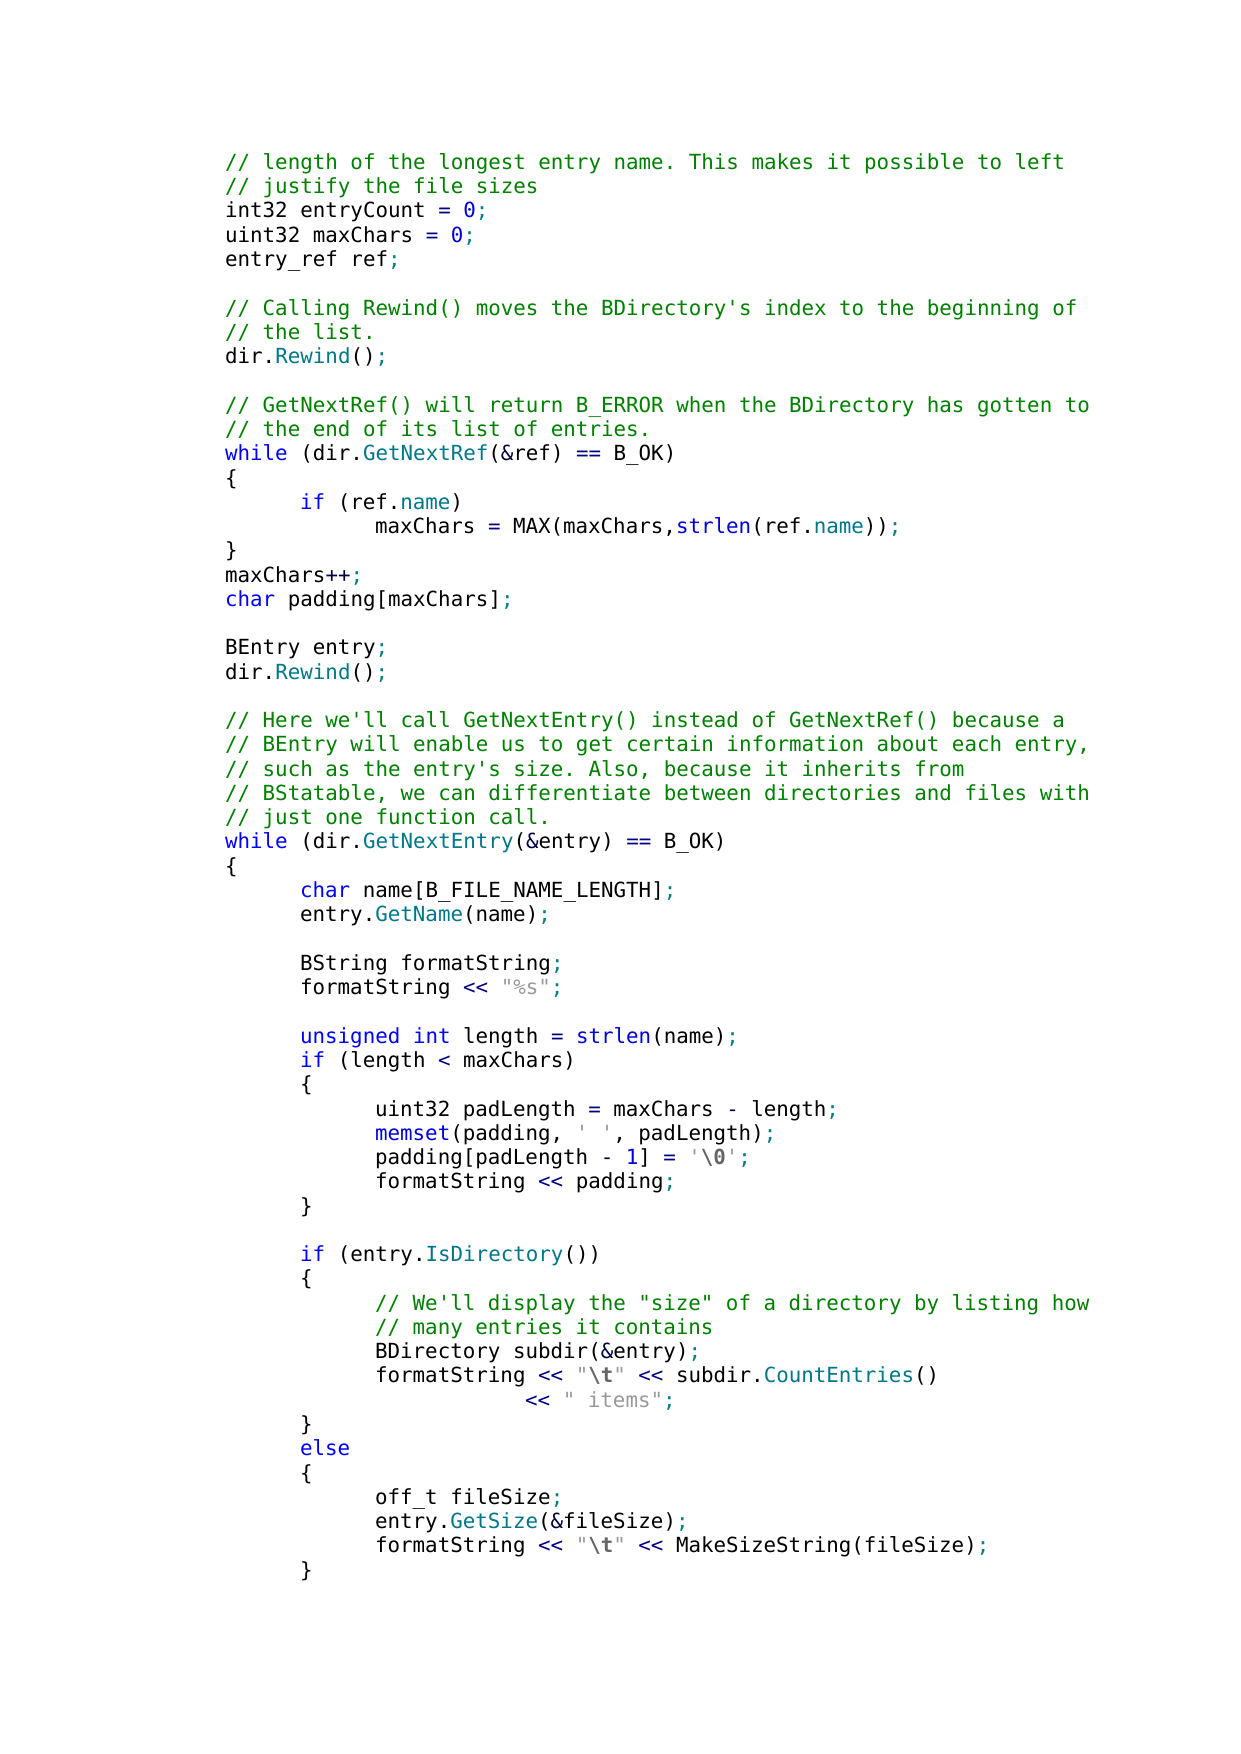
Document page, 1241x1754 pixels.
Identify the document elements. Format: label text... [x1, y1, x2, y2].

text dir.Rewind(); [150, 344, 1090, 368]
text int32 entryCount = 0; [150, 198, 1090, 223]
text // justify the file sizes [150, 174, 1090, 198]
text formatString << "\t" << subdir.CountEntries() [150, 1363, 1090, 1388]
text padding[padLength - 1] = '\0'; [150, 1145, 1090, 1169]
text // the end of its list of entries. [150, 417, 1090, 441]
text // Calling Rewind() moves the BDirectory's index to the beginning of [150, 296, 1090, 320]
text if (entry.IsDirectory()) [150, 1242, 1090, 1266]
text // GetNextRef() will return B_ERROR when the BDirectory has gotten to [150, 393, 1090, 417]
text BDirectory subdir(&entry); [150, 1339, 1090, 1363]
text entry.GetSize(&fileSize); [150, 1509, 1090, 1533]
text if (ref.name) [150, 490, 1090, 514]
text entry.GetName(name); [150, 902, 1090, 927]
text << " items"; [150, 1388, 1090, 1412]
text // length of the longest entry name. This makes it possible to left [150, 150, 1090, 174]
text BString formatString; [150, 951, 1090, 975]
text formatString << padding; [150, 1169, 1090, 1194]
text } [150, 1194, 1090, 1218]
text BEntry entry; [150, 635, 1090, 660]
text memset(padding, ' ', padLength); [150, 1121, 1090, 1145]
text formatString << "%s"; [150, 975, 1090, 999]
text unsigned int length = strlen(name); [150, 1024, 1090, 1048]
text while (dir.GetNextRef(&ref) == B_OK) [150, 441, 1090, 466]
text char name[B_FILE_NAME_LENGTH]; [150, 878, 1090, 902]
text } [150, 538, 1090, 563]
text // Here we'll call GetNextEntry() instead of GetNextRef() because a [150, 708, 1090, 732]
text // such as the entry's size. Also, because it inherits from [150, 757, 1090, 781]
text { [150, 1072, 1090, 1097]
text // BStatable, we can differentiate between directories and files with [150, 781, 1090, 805]
text dir.Rewind(); [150, 660, 1090, 684]
text uint32 padLength = maxChars - length; [150, 1097, 1090, 1121]
text uint32 maxChars = 0; [150, 223, 1090, 247]
text off_t fileSize; [150, 1485, 1090, 1509]
text { [150, 1266, 1090, 1291]
text entry_ref ref; [150, 247, 1090, 271]
text { [150, 854, 1090, 878]
text } [150, 1412, 1090, 1436]
text // many entries it contains [150, 1315, 1090, 1339]
text char padding[maxChars]; [150, 587, 1090, 611]
text maxChars = MAX(maxChars,strlen(ref.name)); [150, 514, 1090, 538]
text { [150, 466, 1090, 490]
text // BEntry will enable us to get certain information about each entry, [150, 732, 1090, 757]
text } [150, 1558, 1090, 1582]
text // the list. [150, 320, 1090, 344]
text if (length < maxChars) [150, 1048, 1090, 1072]
text else [150, 1436, 1090, 1461]
text // just one function call. [150, 805, 1090, 829]
text { [150, 1461, 1090, 1485]
text while (dir.GetNextEntry(&entry) == B_OK) [150, 829, 1090, 854]
text // We'll display the "size" of a directory by listing how [150, 1291, 1090, 1315]
text maxChars++; [150, 563, 1090, 587]
text formatString << "\t" << MakeSizeString(fileSize); [150, 1533, 1090, 1558]
